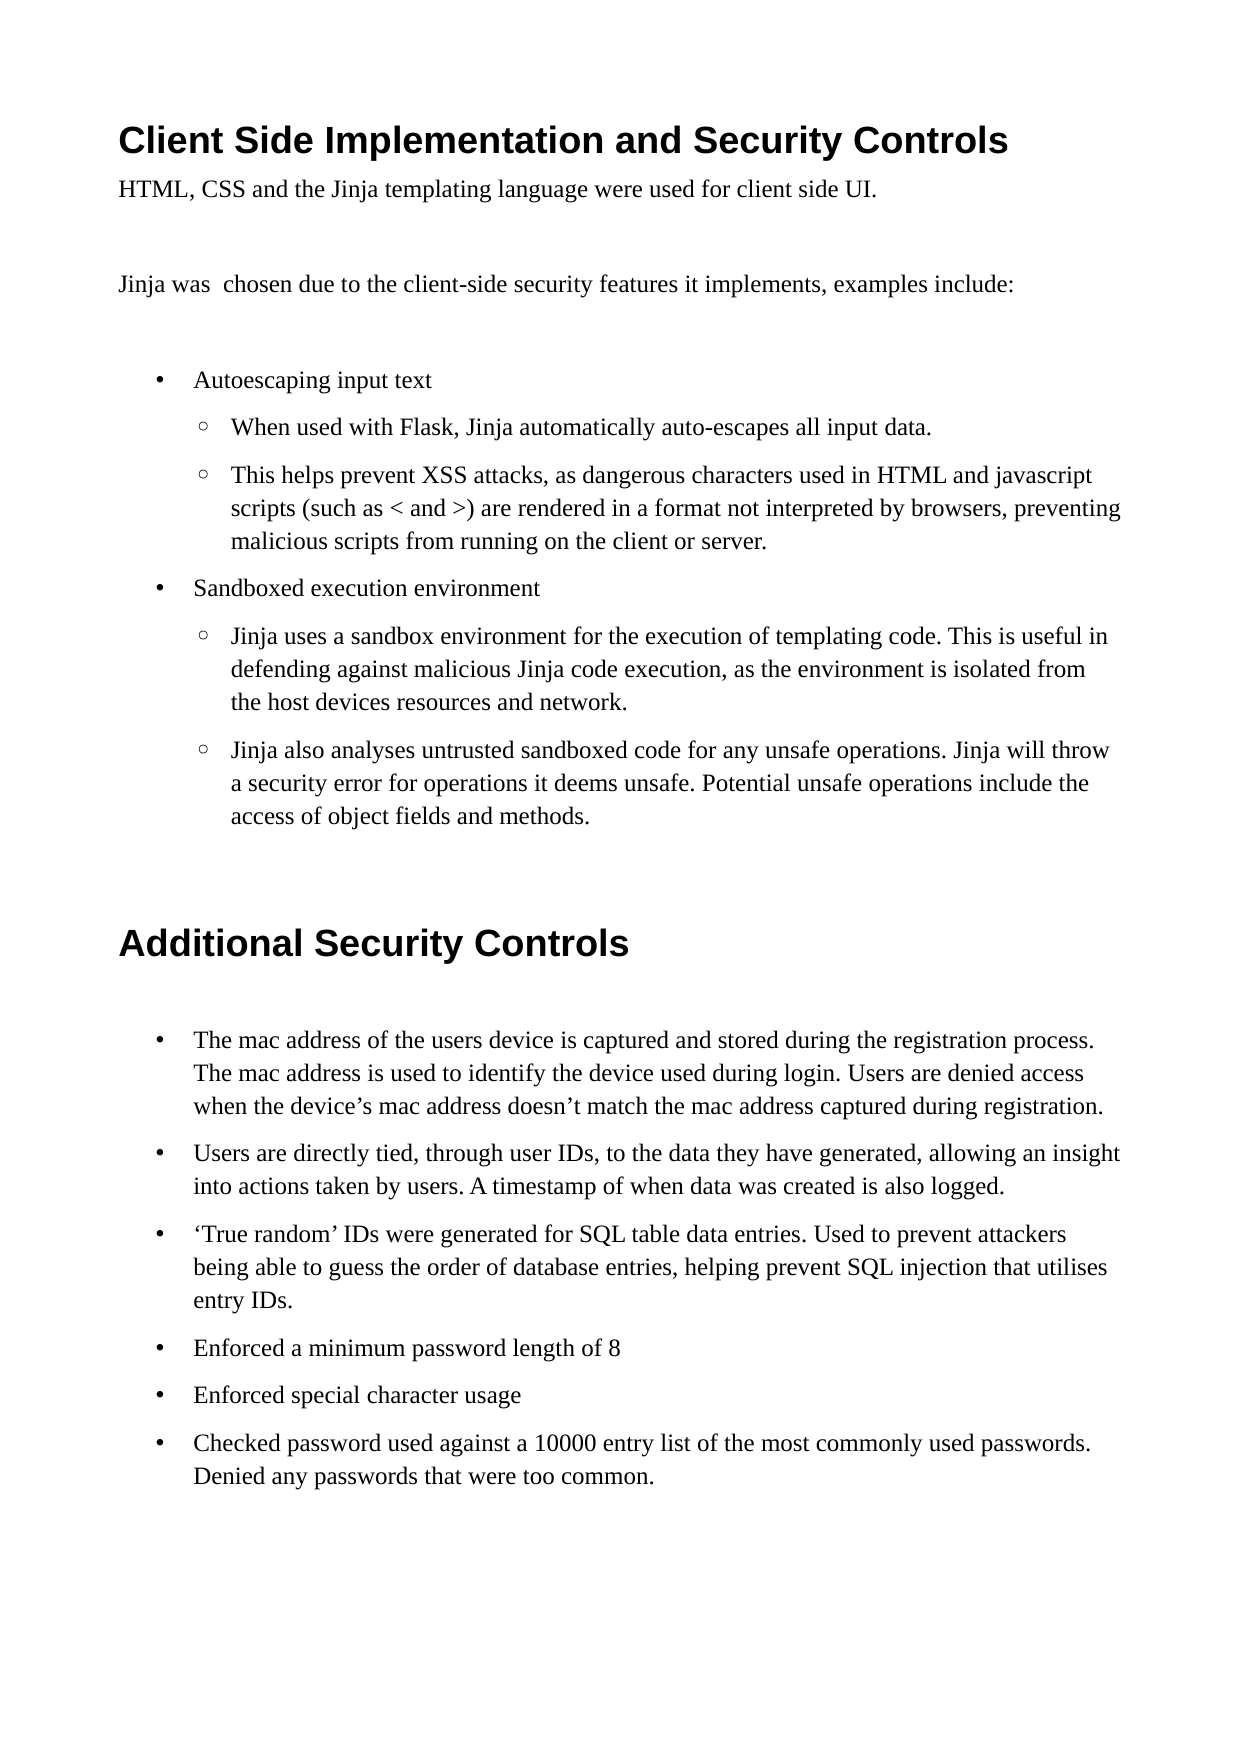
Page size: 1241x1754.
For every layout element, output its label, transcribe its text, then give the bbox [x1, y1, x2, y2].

text HTML, CSS and the Jinja templating language were used for client side UI. [118, 174, 1122, 203]
list When used with Flask, Jinja automatically auto-escapes all input data. [193, 412, 1122, 441]
list Jinja uses a sandbox environment for the execution of templating code. This is useful in defending against malicious Jinja code execution, as the environment is isolated from the host devices resources and network. [193, 621, 1122, 716]
list ‘True random’ IDs were generated for SQL table data entries. Used to prevent attackers being able to guess the order of database entries, helping prevent SQL injection that utilises entry IDs. [156, 1219, 1122, 1314]
list Users are directly tied, through user IDs, to the data they have generated, allowing an insight into actions taken by users. A timestamp of when data was created is also logged. [156, 1138, 1122, 1200]
list Sandboxed execution environment [156, 573, 1122, 602]
list Checked password used against a 10000 entry list of the most commonly used passwords. Denied any passwords that were too common. [156, 1428, 1122, 1490]
list Jinja also analyses untrusted sandboxed code for any unsafe operations. Jinja will throw a security error for operations it deems unsafe. Potential unsafe operations include the access of object fields and methods. [193, 735, 1122, 829]
list The mac address of the users device is captured and stored during the registration process. The mac address is used to identify the device used during login. Users are denied access when the device’s mac address doesn’t match the mac address captured during registration. [156, 1025, 1122, 1119]
subtitle Client Side Implementation and Security Controls [118, 118, 1122, 162]
list Enforced special character usage [156, 1380, 1122, 1409]
text Jinja was chosen due to the client-side security features it implements, examples include: [118, 269, 1122, 298]
list Autoescaping input text [156, 365, 1122, 393]
subtitle Additional Security Controls [118, 921, 1122, 965]
list This helps prevent XSS attacks, as dangerous characters used in HTML and javascript scripts (such as < and >) are rendered in a format not interpreted by browsers, preventing malicious scripts from running on the client or server. [193, 460, 1122, 555]
list Enforced a minimum password length of 8 [156, 1333, 1122, 1361]
